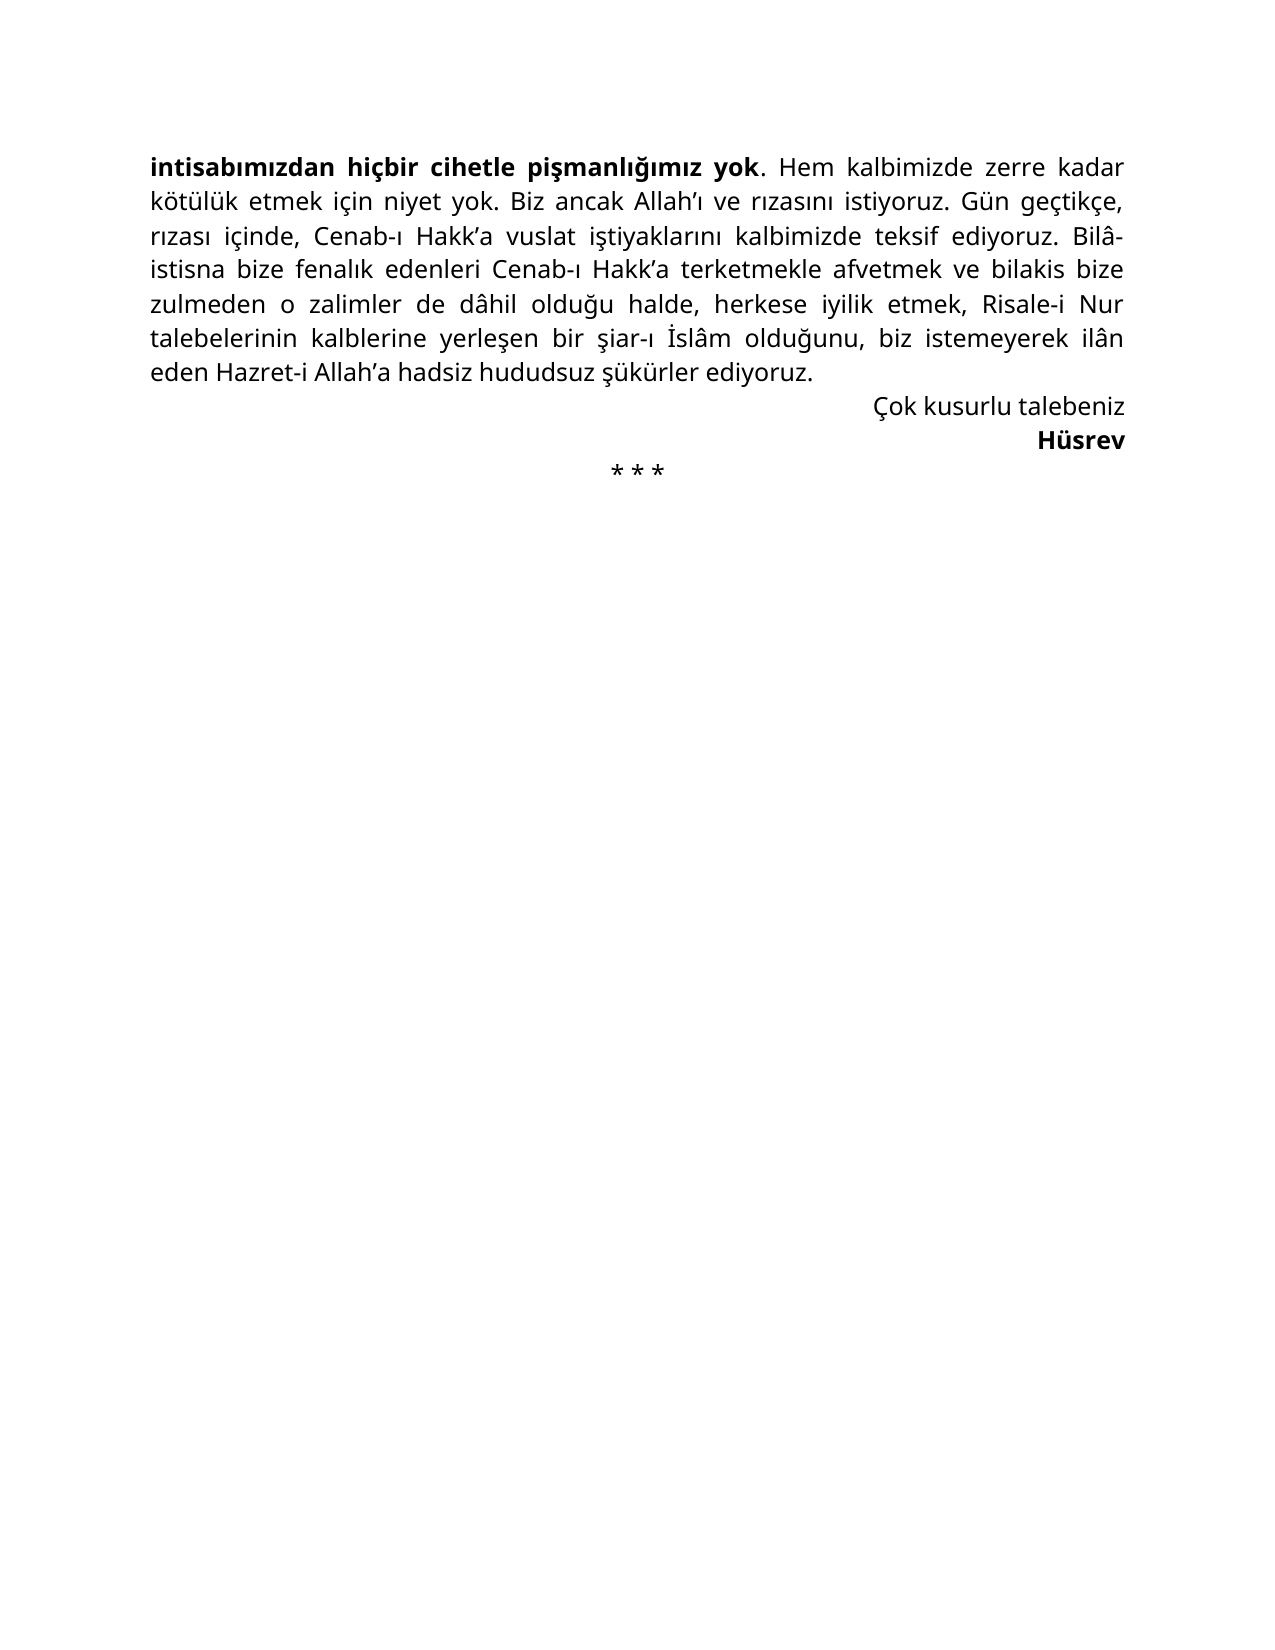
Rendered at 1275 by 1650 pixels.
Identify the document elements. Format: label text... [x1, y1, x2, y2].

text intisabımızdan hiçbir cihetle pişmanlığımız yok. Hem kalbimizde zerre kadar kötülük etmek için niyet yok. Biz ancak Allah’ı ve rızasını istiyoruz. Gün geçtikçe, rızası içinde, Cenab-ı Hakk’a vuslat iştiyaklarını kalbimizde teksif ediyoruz. Bilâ-istisna bize fenalık edenleri Cenab-ı Hakk’a terketmekle afvetmek ve bilakis bize zulmeden o zalimler de dâhil olduğu halde, herkese iyilik etmek, Risale-i Nur talebelerinin kalblerine yerleşen bir şiar-ı İslâm olduğunu, biz istemeyerek ilân eden Hazret-i Allah’a hadsiz hududsuz şükürler ediyoruz. [150, 150, 1125, 388]
text Çok kusurlu talebeniz [150, 388, 1125, 422]
text * * * [150, 457, 1125, 491]
text Hüsrev [150, 422, 1125, 457]
